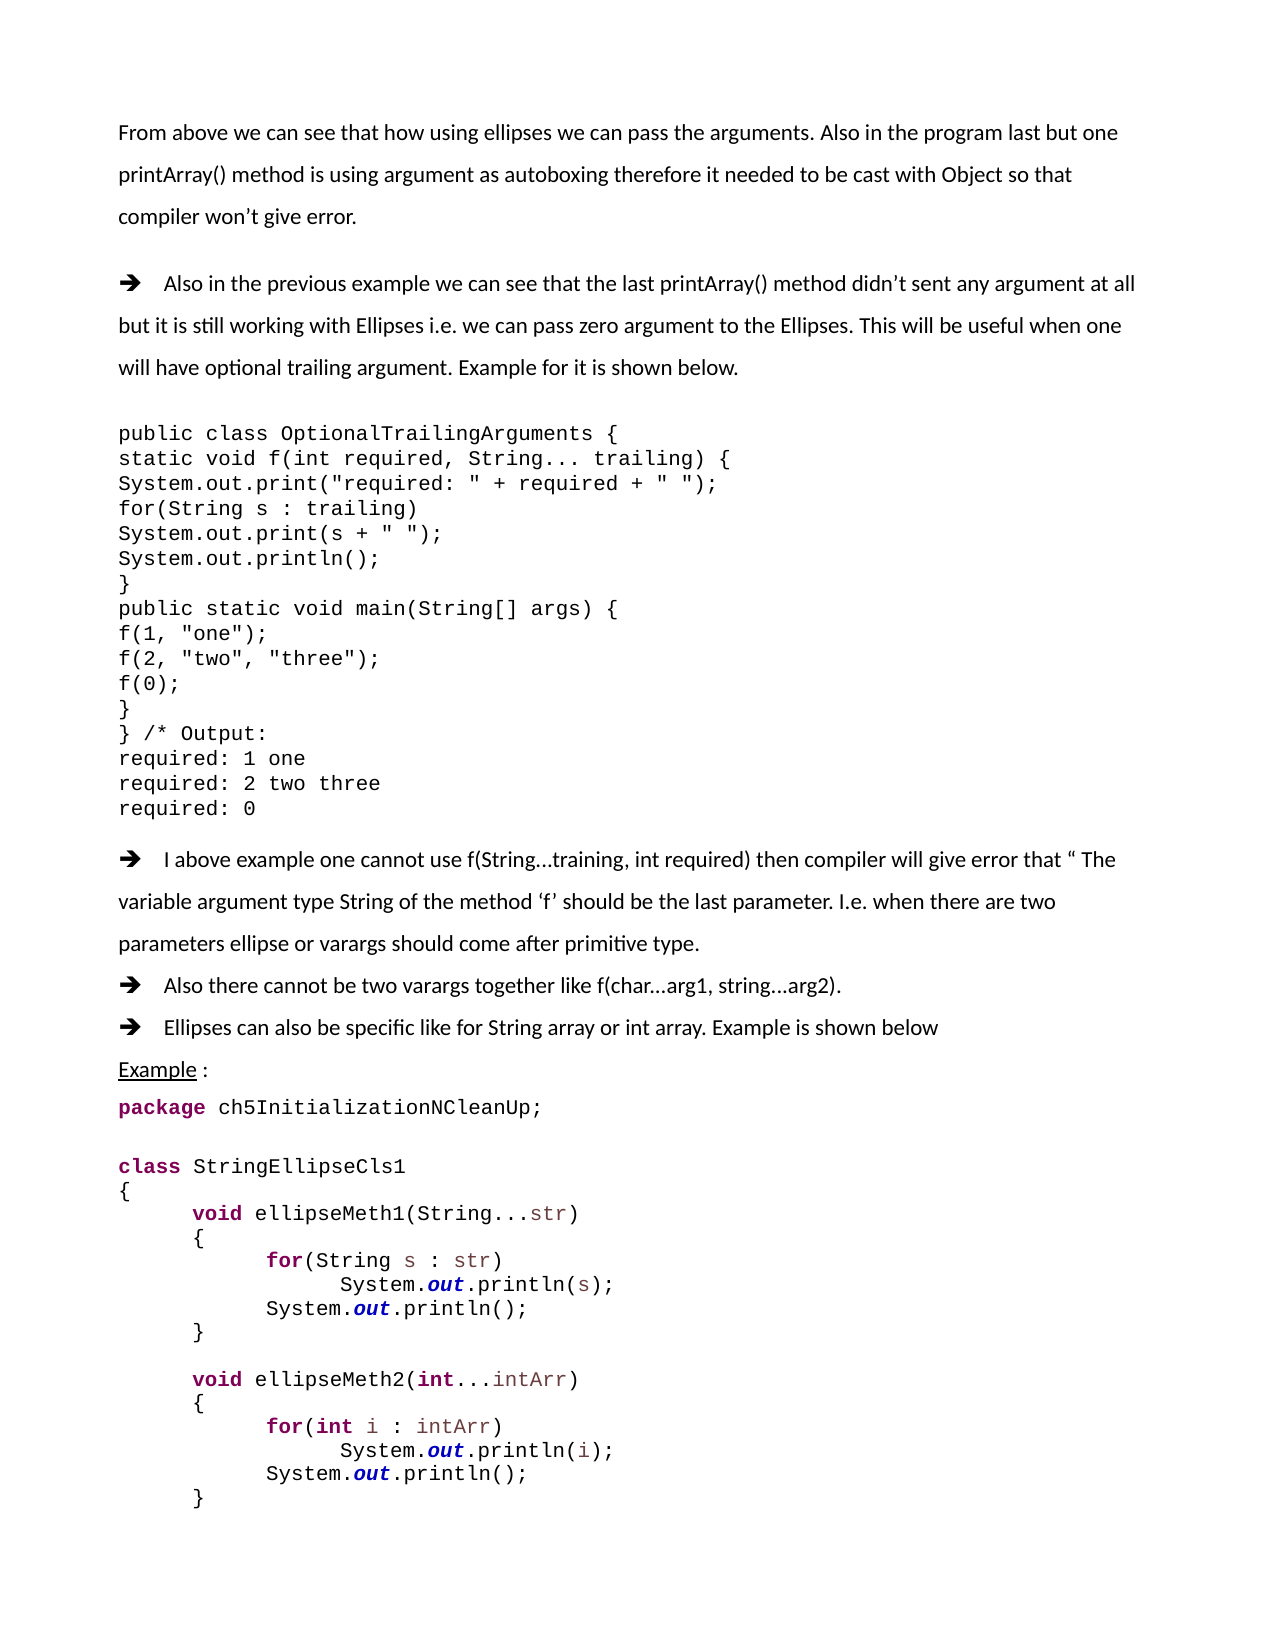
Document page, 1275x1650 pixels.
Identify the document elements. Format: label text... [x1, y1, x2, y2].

text System.out.println(i); [118, 1440, 1157, 1463]
list Example : [118, 1055, 1157, 1083]
text for(String s : str) [118, 1251, 1157, 1274]
text class StringEllipseCls1 [118, 1156, 1157, 1179]
text void ellipseMeth2(int...intArr) [118, 1369, 1157, 1392]
text System.out.print("required: " + required + " "); [118, 470, 1157, 495]
text } [118, 695, 1157, 720]
text void ellipseMeth1(String...str) [118, 1203, 1157, 1227]
text } /* Output: [118, 720, 1157, 745]
text for(String s : trailing) [118, 495, 1157, 520]
text required: 0 [118, 795, 1157, 820]
list Also in the previous example we can see that the last printArray() method didn’t sent any argument at all but it is still working with Ellipses i.e. we can pass zero argument to the Ellipses. This will be useful when one will have optional trailing argument. Example for it is shown below. [118, 269, 1157, 381]
text System.out.println(s); [118, 1274, 1157, 1298]
text public class OptionalTrailingArguments { [118, 420, 1157, 445]
text } [118, 1487, 1157, 1511]
list Ellipses can also be specific like for String array or int array. Example is shown below [118, 1013, 1157, 1041]
text for(int i : intArr) [118, 1416, 1157, 1440]
text f(1, "one"); [118, 620, 1157, 645]
text f(0); [118, 670, 1157, 695]
text } [118, 1321, 1157, 1345]
list I above example one cannot use f(String...training, int required) then compiler will give error that “ The variable argument type String of the method ‘f’ should be the last parameter. I.e. when there are two parameters ellipse or varargs should come after primitive type. [118, 845, 1157, 957]
text System.out.print(s + " "); [118, 520, 1157, 545]
text static void f(int required, String... trailing) { [118, 445, 1157, 470]
text System.out.println(); [118, 1298, 1157, 1321]
text From above we can see that how using ellipses we can pass the arguments. Also in the program last but one printArray() method is using argument as autoboxing therefore it needed to be cast with Object so that compiler won’t give error. [118, 118, 1157, 230]
text { [118, 1179, 1157, 1203]
text System.out.println(); [118, 545, 1157, 570]
list package ch5InitializationNCleanUp; [118, 1097, 1157, 1121]
text { [118, 1392, 1157, 1416]
list Also there cannot be two varargs together like f(char...arg1, string...arg2). [118, 971, 1157, 999]
text required: 1 one [118, 745, 1157, 770]
text { [118, 1227, 1157, 1251]
text required: 2 two three [118, 770, 1157, 795]
text System.out.println(); [118, 1463, 1157, 1487]
text } [118, 570, 1157, 595]
text public static void main(String[] args) { [118, 595, 1157, 620]
text f(2, "two", "three"); [118, 645, 1157, 670]
